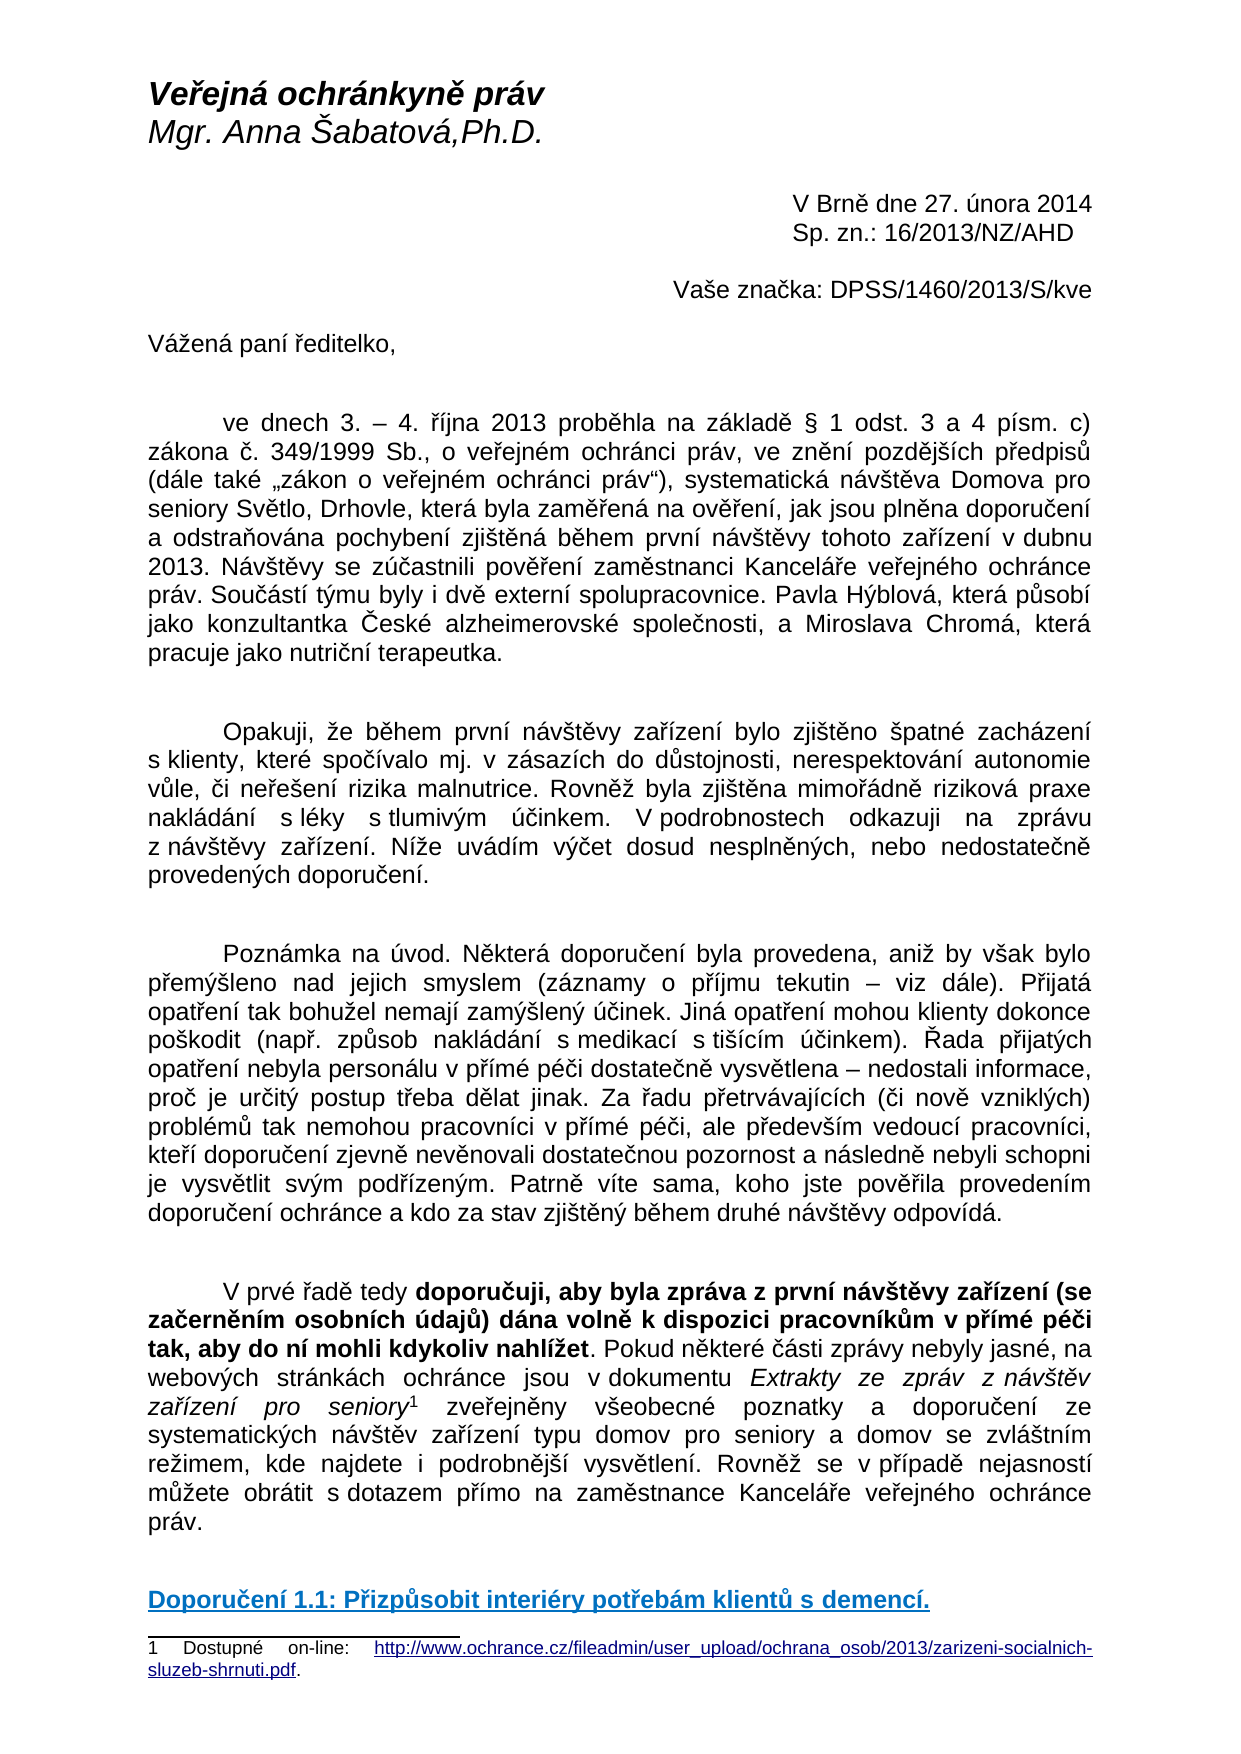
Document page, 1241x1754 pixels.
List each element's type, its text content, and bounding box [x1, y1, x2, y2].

text Sp. zn.: 16/2013/NZ/AHD [753, 218, 1092, 247]
text Vaše značka: DPSS/1460/2013/S/kve [15, 275, 1092, 304]
text Dostupné on-line: http://www.ochrance.cz/fileadmin/user_upload/ochrana_osob/2013/zarizeni-socialnich-sluzeb-shrnuti.pdf. [148, 1637, 1092, 1680]
text V prvé řadě tedy doporučuji, aby byla zpráva z první návštěvy zařízení (se začerněním osobních údajů) dána volně k dispozici pracovníkům v přímé péči tak, aby do ní mohli kdykoliv nahlížet. Pokud některé části zprávy nebyly jasné, na webových stránkách ochránce jsou v dokumentu Extrakty ze zpráv z návštěv zařízení pro seniory zveřejněny všeobecné poznatky a doporučení ze systematických návštěv zařízení typu domov pro seniory a domov se zvláštním režimem, kde najdete i podrobnější vysvětlení. Rovněž se v případě nejasností můžete obrátit s dotazem přímo na zaměstnance Kanceláře veřejného ochránce práv. [148, 1277, 1092, 1535]
text Veřejná ochránkyně práv [148, 74, 1093, 112]
text Opakuji, že během první návštěvy zařízení bylo zjištěno špatné zacházení s klienty, které spočívalo mj. v zásazích do důstojnosti, nerespektování autonomie vůle, či neřešení rizika malnutrice. Rovněž byla zjištěna mimořádně riziková praxe nakládání s léky s tlumivým účinkem. V podrobnostech odkazuji na zprávu z návštěvy zařízení. Níže uvádím výčet dosud nesplněných, nebo nedostatečně provedených doporučení. [148, 717, 1092, 889]
text ve dnech 3. – 4. října 2013 proběhla na základě § 1 odst. 3 a 4 písm. c) zákona č. 349/1999 Sb., o veřejném ochránci práv, ve znění pozdějších předpisů (dále také „zákon o veřejném ochránci práv“), systematická návštěva Domova pro seniory Světlo, Drhovle, která byla zaměřená na ověření, jak jsou plněna doporučení a odstraňována pochybení zjištěná během první návštěvy tohoto zařízení v dubnu 2013. Návštěvy se zúčastnili pověření zaměstnanci Kanceláře veřejného ochránce práv. Součástí týmu byly i dvě externí spolupracovnice. Pavla Hýblová, která působí jako konzultantka České alzheimerovské společnosti, a Miroslava Chromá, která pracuje jako nutriční terapeutka. [148, 408, 1092, 667]
text Vážená paní ředitelko, [148, 329, 1092, 358]
text Mgr. Anna Šabatová,Ph.D. [148, 112, 1093, 151]
text Doporučení 1.1: Přizpůsobit interiéry potřebám klientů s demencí. [148, 1585, 1092, 1614]
text Poznámka na úvod. Některá doporučení byla provedena, aniž by však bylo přemýšleno nad jejich smyslem (záznamy o příjmu tekutin – viz dále). Přijatá opatření tak bohužel nemají zamýšlený účinek. Jiná opatření mohou klienty dokonce poškodit (např. způsob nakládání s medikací s tišícím účinkem). Řada přijatých opatření nebyla personálu v přímé péči dostatečně vysvětlena – nedostali informace, proč je určitý postup třeba dělat jinak. Za řadu přetrvávajících (či nově vzniklých) problémů tak nemohou pracovníci v přímé péči, ale především vedoucí pracovníci, kteří doporučení zjevně nevěnovali dostatečnou pozornost a následně nebyli schopni je vysvětlit svým podřízeným. Patrně víte sama, koho jste pověřila provedením doporučení ochránce a kdo za stav zjištěný během druhé návštěvy odpovídá. [148, 939, 1092, 1227]
text V Brně dne 27. února 2014 [753, 189, 1092, 218]
